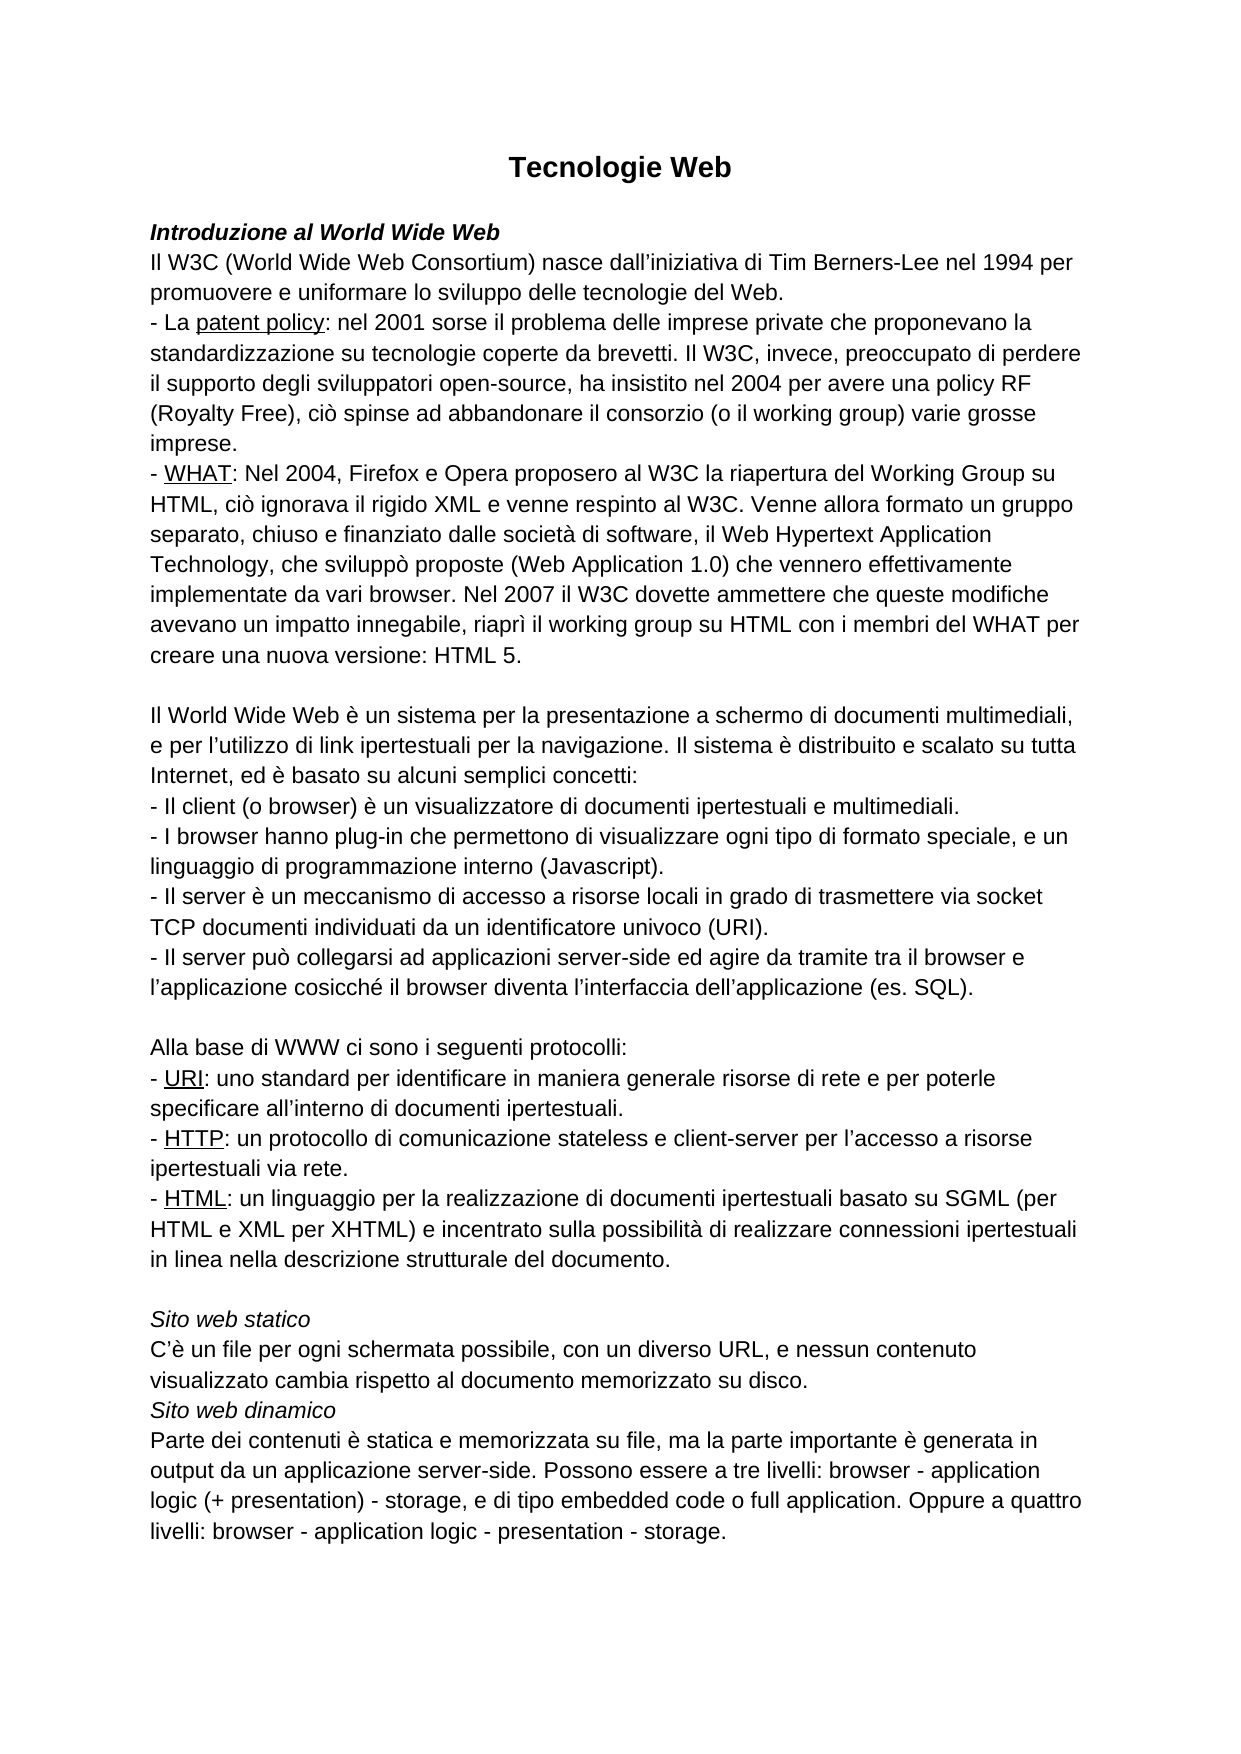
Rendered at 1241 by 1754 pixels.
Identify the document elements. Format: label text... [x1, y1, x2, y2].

text - HTTP: un protocollo di comunicazione stateless e client-server per l’accesso a risorse ipertestuali via rete. [150, 1125, 1090, 1182]
text - URI: uno standard per identificare in maniera generale risorse di rete e per poterle specificare all’interno di documenti ipertestuali. [150, 1064, 1090, 1121]
text Parte dei contenuti è statica e memorizzata su file, ma la parte importante è generata in output da un applicazione server-side. Possono essere a tre livelli: browser - application logic (+ presentation) - storage, e di tipo embedded code o full application. Oppure a quattro livelli: browser - application logic - presentation - storage. [150, 1427, 1090, 1544]
text - La patent policy: nel 2001 sorse il problema delle imprese private che proponevano la standardizzazione su tecnologie coperte da brevetti. Il W3C, invece, preoccupato di perdere il supporto degli sviluppatori open-source, ha insistito nel 2004 per avere una policy RF (Royalty Free), ciò spinse ad abbandonare il consorzio (o il working group) varie grosse imprese. [150, 309, 1090, 457]
text Sito web dinamico [150, 1397, 1090, 1423]
text Sito web statico [150, 1306, 1090, 1333]
text C’è un file per ogni schermata possibile, con un diverso URL, e nessun contenuto visualizzato cambia rispetto al documento memorizzato su disco. [150, 1336, 1090, 1393]
text - Il client (o browser) è un visualizzatore di documenti ipertestuali e multimediali. [150, 793, 1090, 819]
text - I browser hanno plug-in che permettono di visualizzare ogni tipo di formato speciale, e un linguaggio di programmazione interno (Javascript). [150, 823, 1090, 879]
text Il W3C (World Wide Web Consortium) nasce dall’iniziativa di Tim Berners-Lee nel 1994 per promuovere e uniformare lo sviluppo delle tecnologie del Web. [150, 249, 1090, 306]
text - WHAT: Nel 2004, Firefox e Opera proposero al W3C la riapertura del Working Group su HTML, ciò ignorava il rigido XML e venne respinto al W3C. Venne allora formato un gruppo separato, chiuso e finanziato dalle società di software, il Web Hypertext Application Technology, che sviluppò proposte (Web Application 1.0) che vennero effettivamente implementate da vari browser. Nel 2007 il W3C dovette ammettere che queste modifiche avevano un impatto innegabile, riaprì il working group su HTML con i membri del WHAT per creare una nuova versione: HTML 5. [150, 460, 1090, 668]
text Introduzione al World Wide Web [150, 219, 1090, 245]
text - Il server può collegarsi ad applicazioni server-side ed agire da tramite tra il browser e l’applicazione cosicché il browser diventa l’interfaccia dell’applicazione (es. SQL). [150, 944, 1090, 1000]
text - Il server è un meccanismo di accesso a risorse locali in grado di trasmettere via socket TCP documenti individuati da un identificatore univoco (URI). [150, 883, 1090, 940]
text Il World Wide Web è un sistema per la presentazione a schermo di documenti multimediali, e per l’utilizzo di link ipertestuali per la navigazione. Il sistema è distribuito e scalato su tutta Internet, ed è basato su alcuni semplici concetti: [150, 702, 1090, 789]
text Alla base di WWW ci sono i seguenti protocolli: [150, 1034, 1090, 1061]
text Tecnologie Web [150, 150, 1090, 183]
text - HTML: un linguaggio per la realizzazione di documenti ipertestuali basato su SGML (per HTML e XML per XHTML) e incentrato sulla possibilità di realizzare connessioni ipertestuali in linea nella descrizione strutturale del documento. [150, 1185, 1090, 1272]
